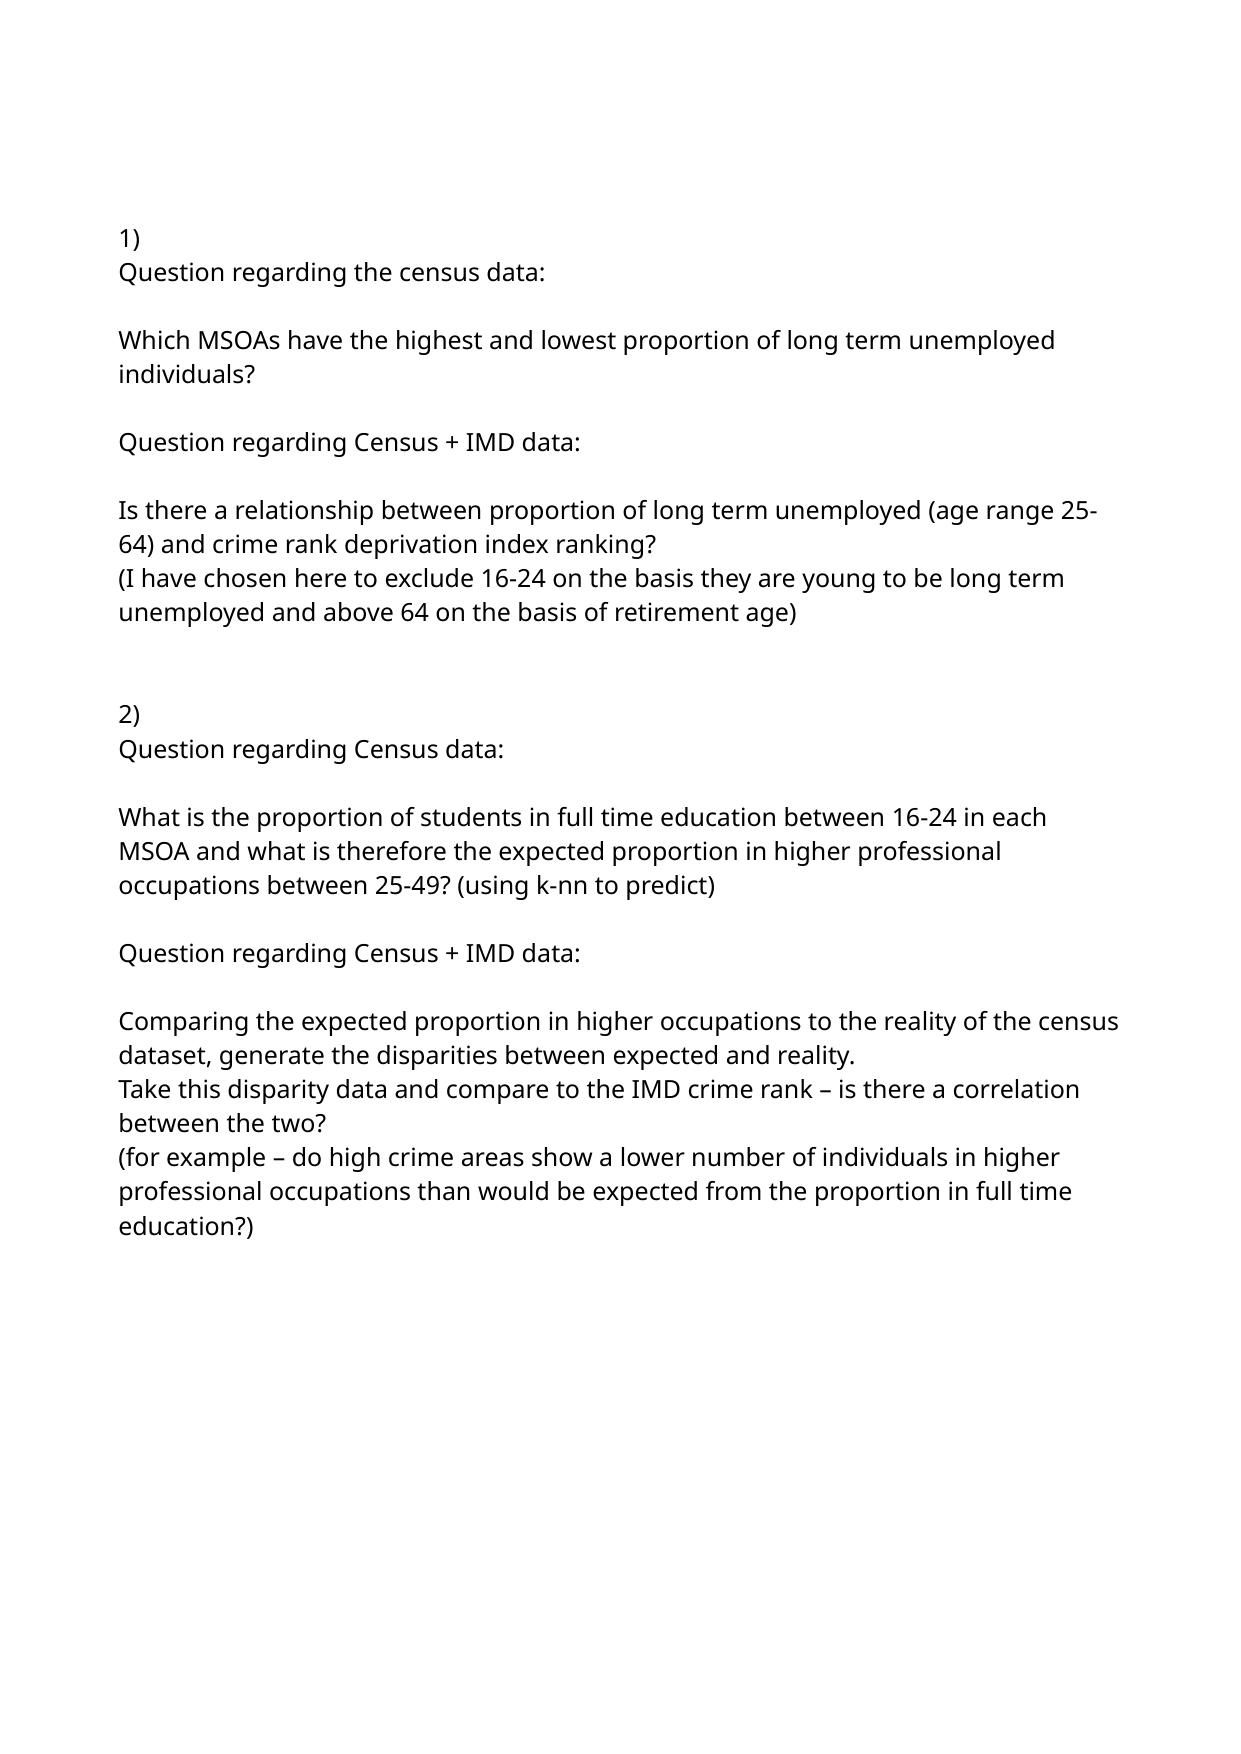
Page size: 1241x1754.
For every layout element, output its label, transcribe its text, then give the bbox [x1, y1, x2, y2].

text 1) [118, 220, 1122, 254]
text Question regarding Census data: [118, 731, 1122, 765]
text 2) [118, 697, 1122, 731]
text Is there a relationship between proportion of long term unemployed (age range 25-64) and crime rank deprivation index ranking? [118, 493, 1122, 561]
text Which MSOAs have the highest and lowest proportion of long term unemployed individuals? [118, 322, 1122, 391]
text Question regarding Census + IMD data: [118, 425, 1122, 459]
text Take this disparity data and compare to the IMD crime rank – is there a correlation between the two? [118, 1072, 1122, 1140]
text Comparing the expected proportion in higher occupations to the reality of the census dataset, generate the disparities between expected and reality. [118, 1004, 1122, 1072]
text Question regarding Census + IMD data: [118, 936, 1122, 970]
text Question regarding the census data: [118, 254, 1122, 288]
text (I have chosen here to exclude 16-24 on the basis they are young to be long term unemployed and above 64 on the basis of retirement age) [118, 561, 1122, 629]
text What is the proportion of students in full time education between 16-24 in each MSOA and what is therefore the expected proportion in higher professional occupations between 25-49? (using k-nn to predict) [118, 799, 1122, 902]
text (for example – do high crime areas show a lower number of individuals in higher professional occupations than would be expected from the proportion in full time education?) [118, 1140, 1122, 1242]
